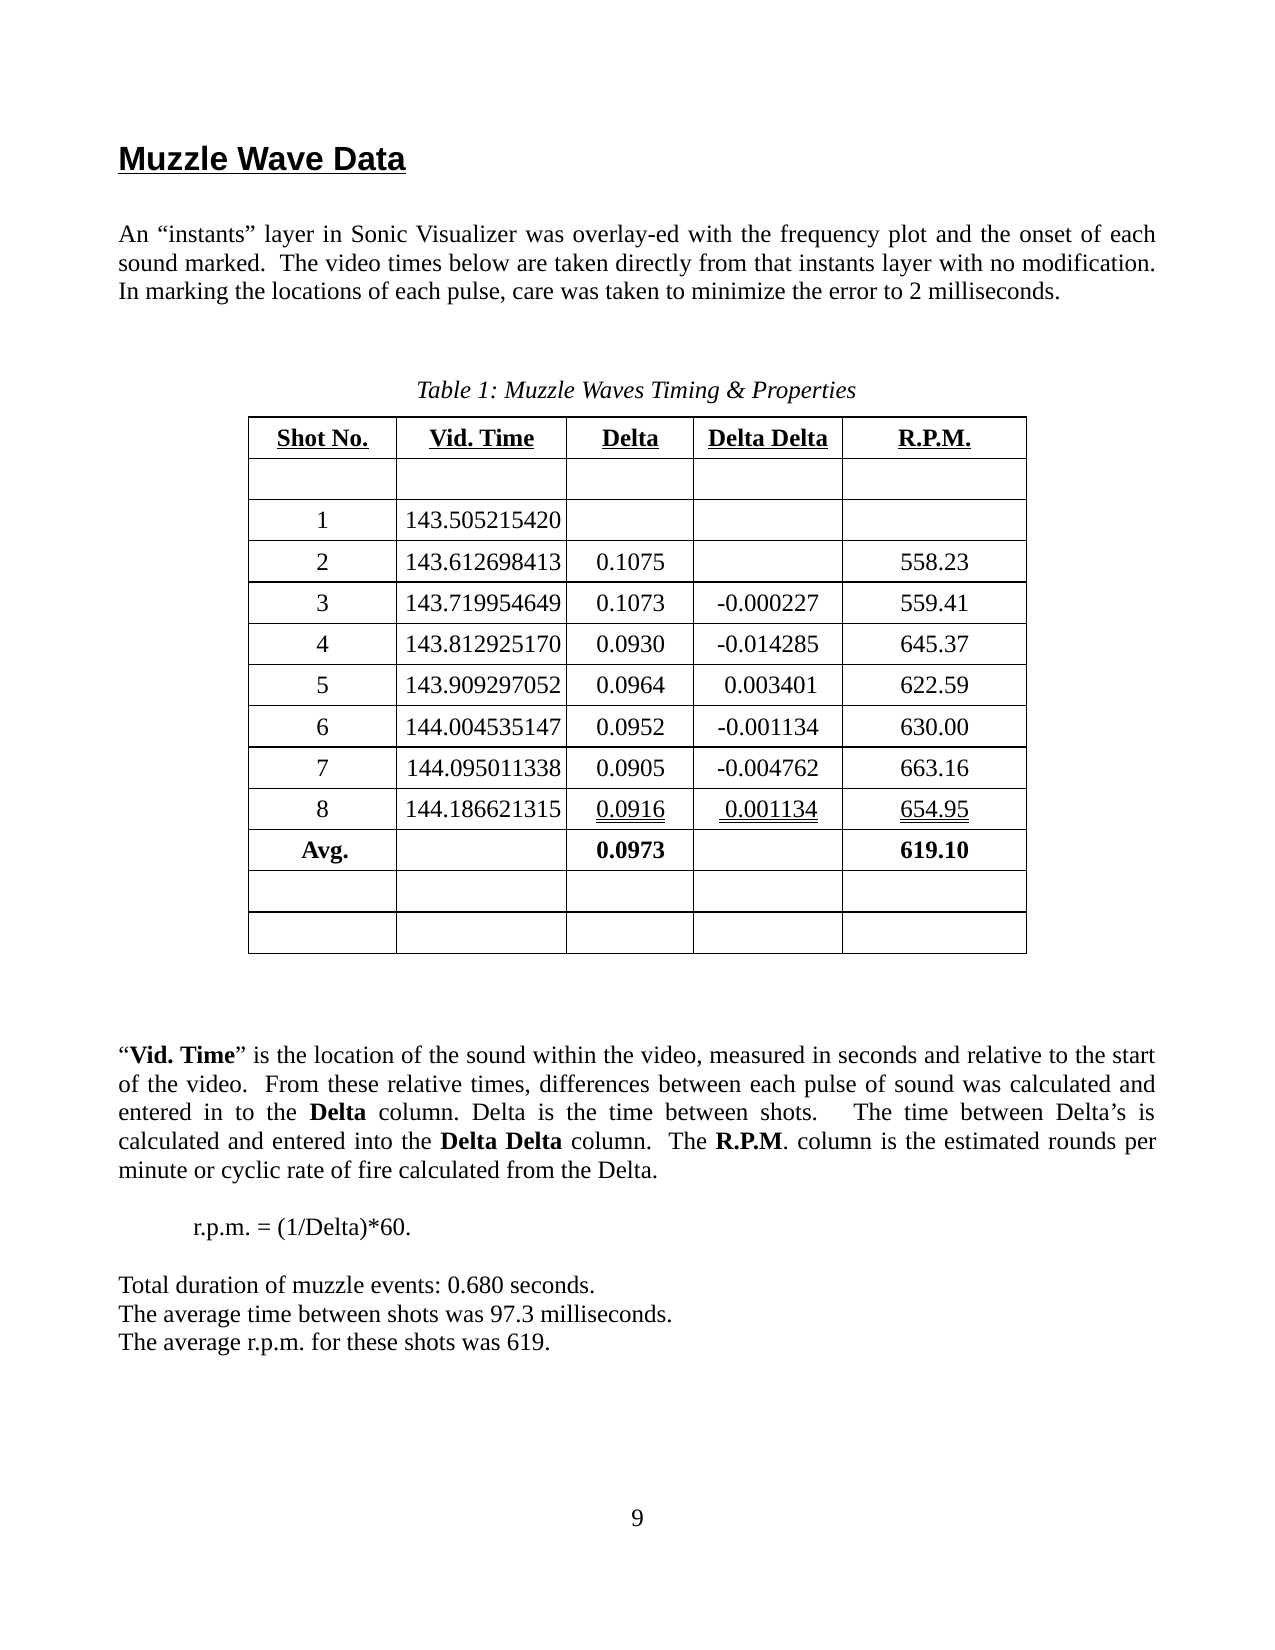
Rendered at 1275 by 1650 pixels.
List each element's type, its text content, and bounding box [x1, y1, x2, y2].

table_cell 0.001134 [694, 789, 842, 829]
table_cell [694, 541, 842, 581]
table_cell [397, 830, 566, 870]
text The average r.p.m. for these shots was 619. [118, 1327, 1157, 1356]
table_header Delta [567, 418, 693, 458]
text The average time between shots was 97.3 milliseconds. [118, 1299, 1157, 1327]
table_cell 645.37 [843, 624, 1026, 664]
table_cell 143.505215420 [397, 500, 566, 540]
text “Vid. Time” is the location of the sound within the video, measured in seconds and relative to the start of the video. From these relative times, differences between each pulse of sound was calculated and entered in to the Delta column. Delta is the time between shots. The time between Delta’s is calculated and entered into the Delta Delta column. The R.P.M. column is the estimated rounds per minute or cyclic rate of fire calculated from the Delta. [118, 1040, 1157, 1184]
table_cell -0.014285 [694, 624, 842, 664]
table_cell [694, 913, 842, 953]
table_cell [397, 913, 566, 953]
table_cell [694, 500, 842, 540]
table_cell [843, 459, 1026, 499]
table_header Delta Delta [694, 418, 842, 458]
table_cell 143.612698413 [397, 541, 566, 581]
table_cell [567, 459, 693, 499]
table_cell 7 [249, 748, 396, 788]
table_cell 1 [249, 500, 396, 540]
table_header Shot No. [249, 418, 396, 458]
table_cell 0.1075 [567, 541, 693, 581]
table_cell [249, 459, 396, 499]
table_cell [843, 871, 1026, 911]
table_cell 619.10 [843, 830, 1026, 870]
table_cell 2 [249, 541, 396, 581]
table_cell [694, 459, 842, 499]
table_cell [843, 913, 1026, 953]
text Total duration of muzzle events: 0.680 seconds. [118, 1270, 1157, 1299]
table_header Vid. Time [397, 418, 566, 458]
table_cell 0.0916 [567, 789, 693, 829]
table_cell [397, 871, 566, 911]
table_cell 4 [249, 624, 396, 664]
table_cell 630.00 [843, 706, 1026, 746]
text An “instants” layer in Sonic Visualizer was overlay-ed with the frequency plot and the onset of each sound marked. The video times below are taken directly from that instants layer with no modification. In marking the locations of each pulse, care was taken to minimize the error to 2 milliseconds. [118, 219, 1157, 305]
table_cell 6 [249, 706, 396, 746]
table_cell [694, 871, 842, 911]
table_cell 0.003401 [694, 665, 842, 705]
table_cell 0.0952 [567, 706, 693, 746]
text Table 1: Muzzle Waves Timing & Properties [118, 375, 1157, 404]
table_cell [567, 500, 693, 540]
table_cell [567, 871, 693, 911]
table_cell [249, 913, 396, 953]
table_cell 143.812925170 [397, 624, 566, 664]
table_cell 0.0973 [567, 830, 693, 870]
table_cell 654.95 [843, 789, 1026, 829]
table_cell 8 [249, 789, 396, 829]
table_cell 0.0964 [567, 665, 693, 705]
table_cell 559.41 [843, 583, 1026, 623]
table_cell 0.0930 [567, 624, 693, 664]
table_cell 5 [249, 665, 396, 705]
table_cell [843, 500, 1026, 540]
subtitle Muzzle Wave Data [118, 139, 1157, 178]
table_cell 622.59 [843, 665, 1026, 705]
table_cell -0.004762 [694, 748, 842, 788]
table_cell 144.095011338 [397, 748, 566, 788]
text r.p.m. = (1/Delta)*60. [118, 1212, 1157, 1241]
table_cell Avg. [249, 830, 396, 870]
table_cell 143.909297052 [397, 665, 566, 705]
table_cell 663.16 [843, 748, 1026, 788]
table_header R.P.M. [843, 418, 1026, 458]
table_cell 0.1073 [567, 583, 693, 623]
table_cell 144.186621315 [397, 789, 566, 829]
table_cell [567, 913, 693, 953]
table_cell 558.23 [843, 541, 1026, 581]
table_cell 144.004535147 [397, 706, 566, 746]
table_cell -0.000227 [694, 583, 842, 623]
table_cell 0.0905 [567, 748, 693, 788]
table_cell 3 [249, 583, 396, 623]
table_cell 143.719954649 [397, 583, 566, 623]
table_cell [249, 871, 396, 911]
table_cell -0.001134 [694, 706, 842, 746]
table_cell [397, 459, 566, 499]
table_cell [694, 830, 842, 870]
